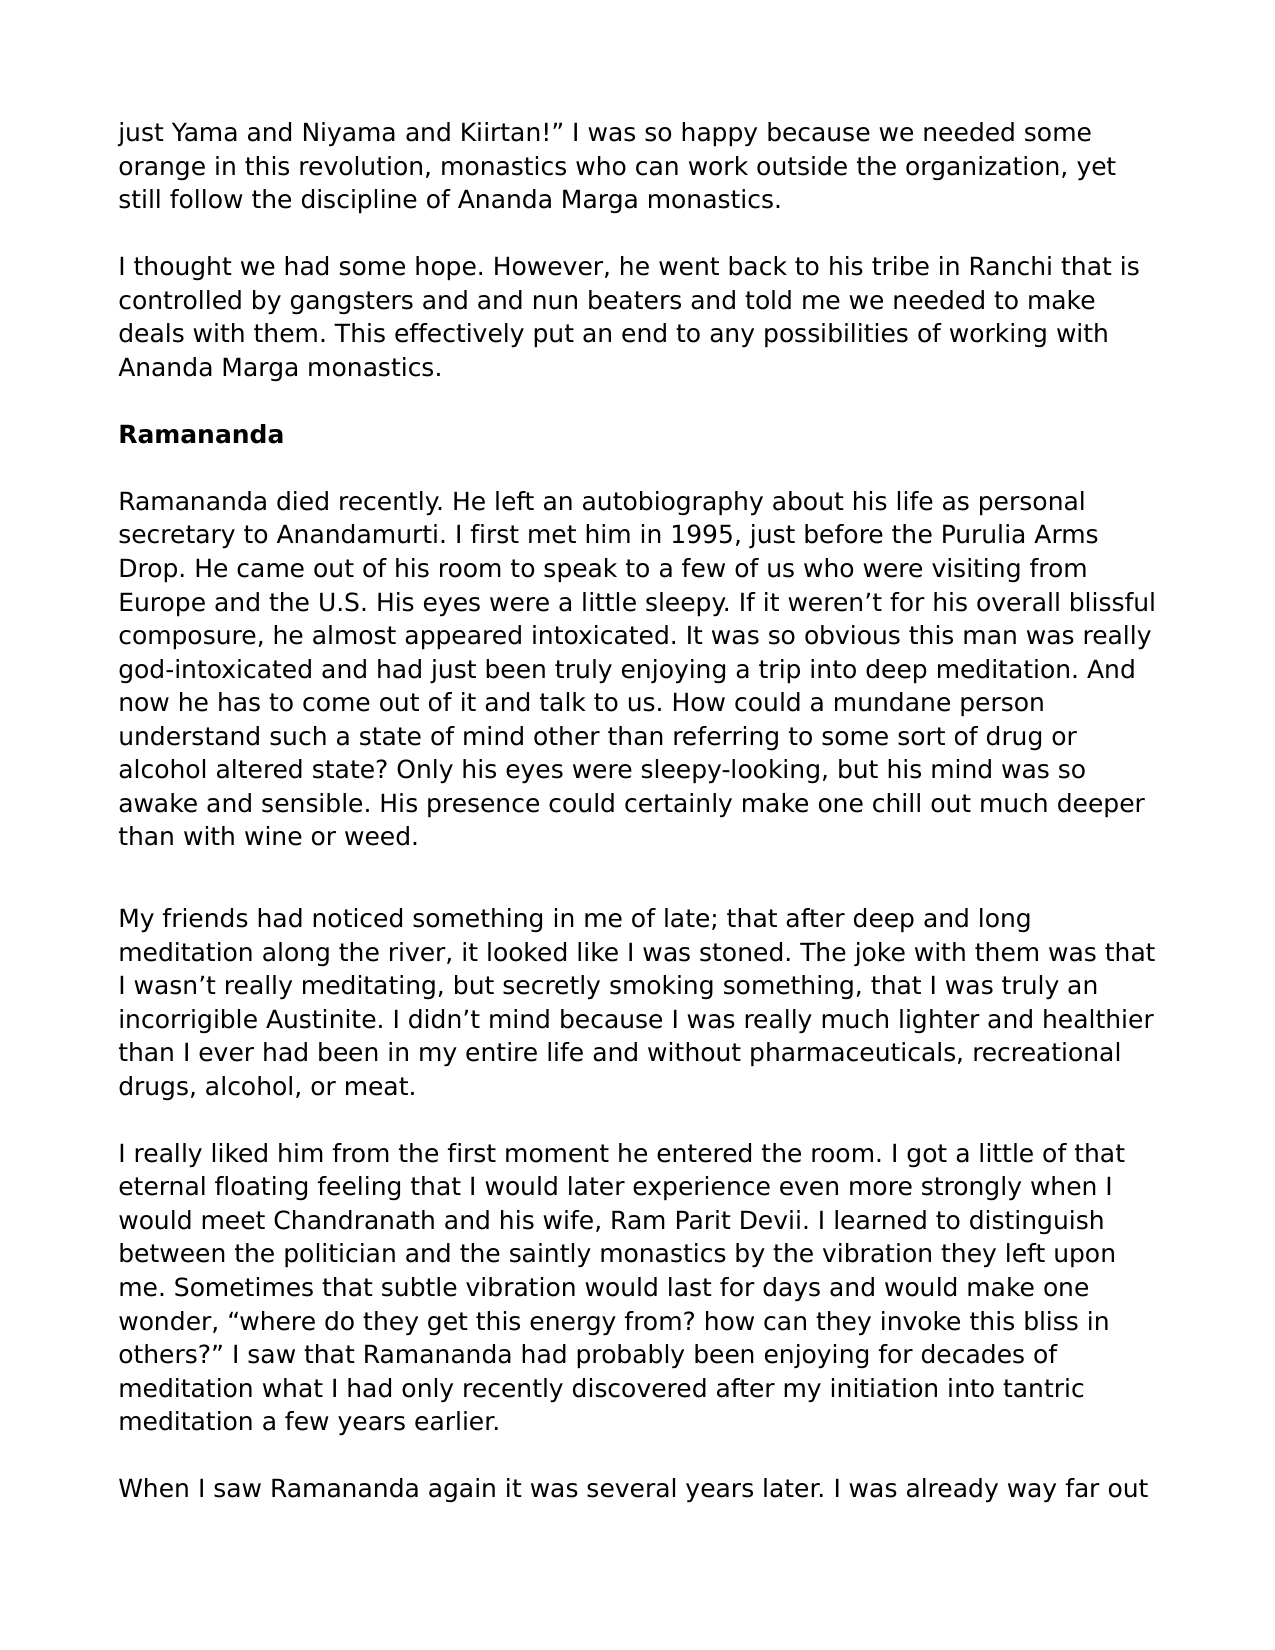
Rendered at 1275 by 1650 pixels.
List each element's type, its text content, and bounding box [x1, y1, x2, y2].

text My friends had noticed something in me of late; that after deep and long meditation along the river, it looked like I was stoned. The joke with them was that I wasn’t really meditating, but secretly smoking something, that I was truly an incorrigible Austinite. I didn’t mind because I was really much lighter and healthier than I ever had been in my entire life and without pharmaceuticals, recreational drugs, alcohol, or meat. I really liked him from the first moment he entered the room. I got a little of that eternal floating feeling that I would later experience even more strongly when I would meet Chandranath and his wife, Ram Parit Devii. I learned to distinguish between the politician and the saintly monastics by the vibration they left upon me. Sometimes that subtle vibration would last for days and would make one wonder, “where do they get this energy from? how can they invoke this bliss in others?” I saw that Ramananda had probably been enjoying for decades of meditation what I had only recently discovered after my initiation into tantric meditation a few years earlier. When I saw Ramananda again it was several years later. I was already way far out [118, 871, 1157, 1503]
text just Yama and Niyama and Kiirtan!” I was so happy because we needed some orange in this revolution, monastics who can work outside the organization, yet still follow the discipline of Ananda Marga monastics. I thought we had some hope. However, he went back to his tribe in Ranchi that is controlled by gangsters and and nun beaters and told me we needed to make deals with them. This effectively put an end to any possibilities of working with Ananda Marga monastics. Ramananda Ramananda died recently. He left an autobiography about his life as personal secretary to Anandamurti. I first met him in 1995, just before the Purulia Arms Drop. He came out of his room to speak to a few of us who were visiting from Europe and the U.S. His eyes were a little sleepy. If it weren’t for his overall blissful composure, he almost appeared intoxicated. It was so obvious this man was really god-intoxicated and had just been truly enjoying a trip into deep meditation. And now he has to come out of it and talk to us. How could a mundane person understand such a state of mind other than referring to some sort of drug or alcohol altered state? Only his eyes were sleepy-looking, but his mind was so awake and sensible. His presence could certainly make one chill out much deeper than with wine or weed. [118, 118, 1157, 852]
